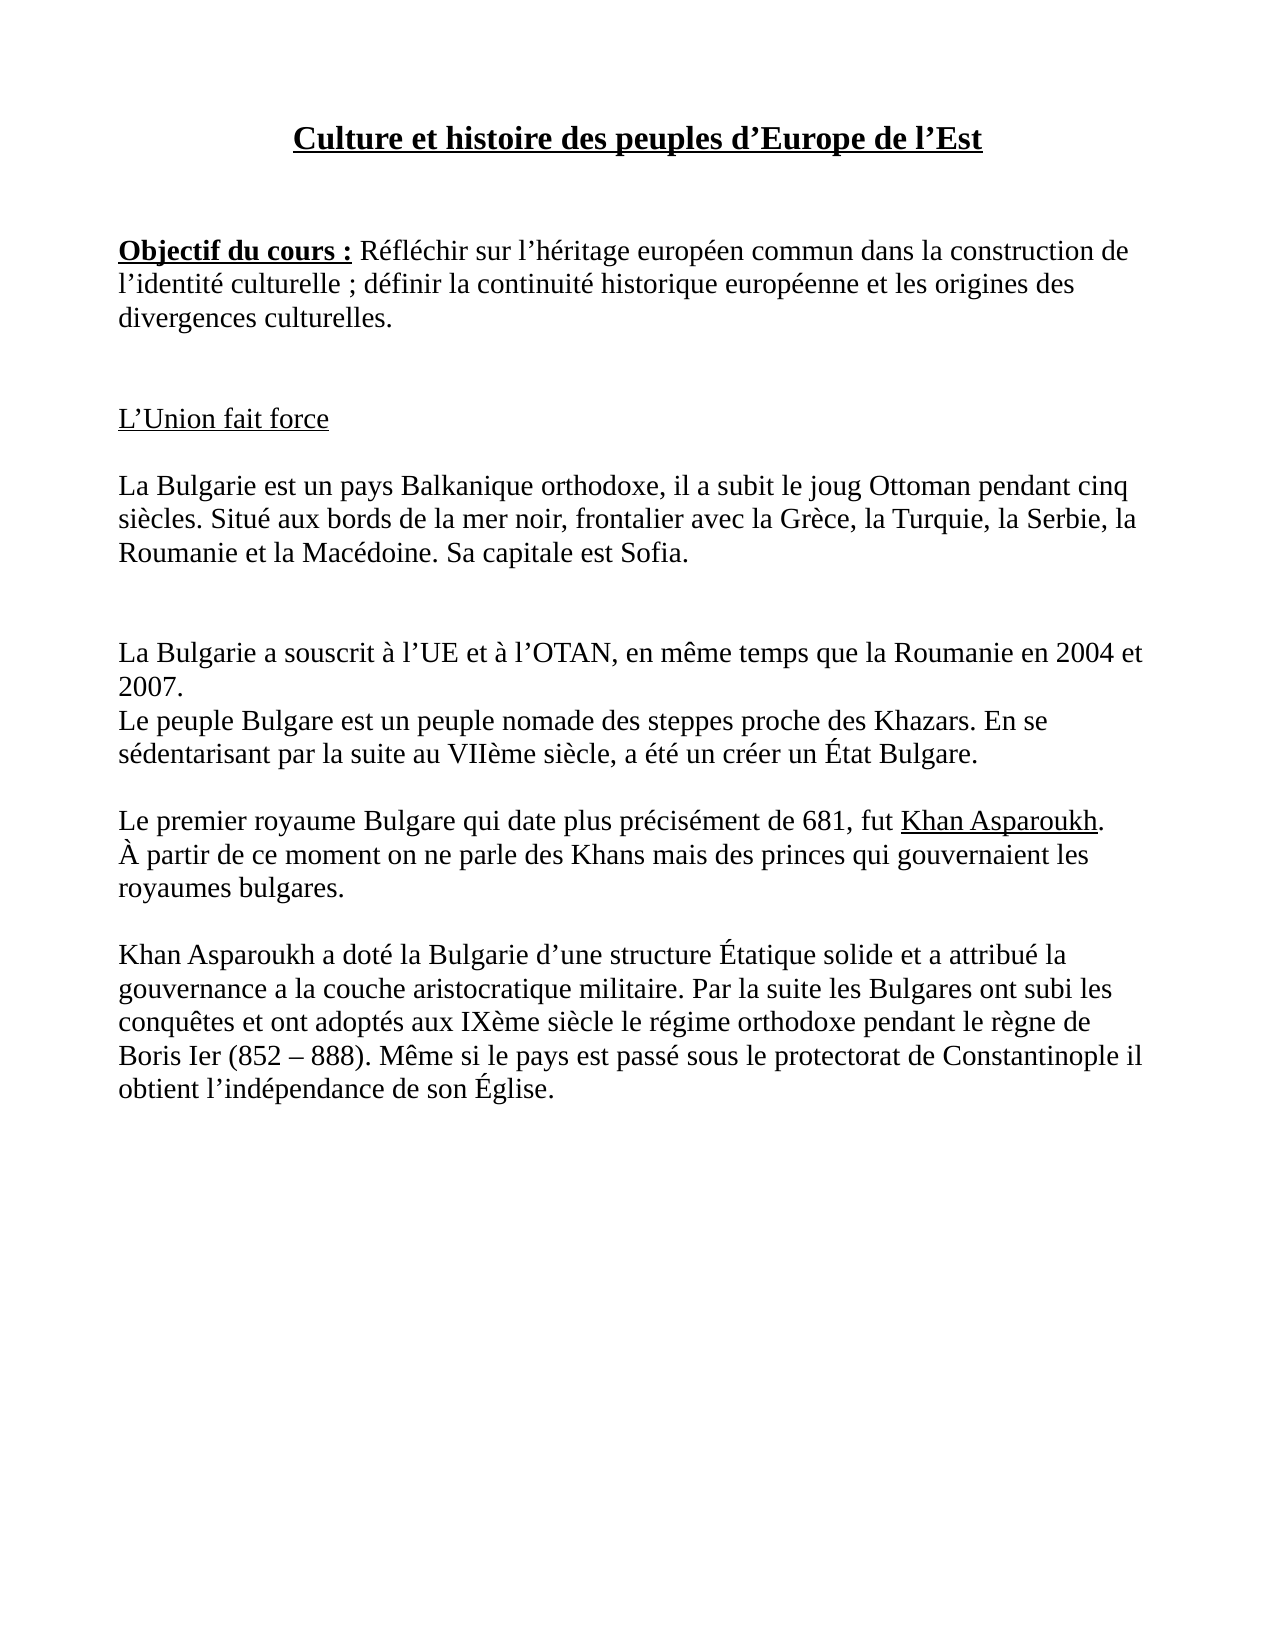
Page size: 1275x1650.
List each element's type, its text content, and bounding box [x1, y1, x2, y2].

text Le peuple Bulgare est un peuple nomade des steppes proche des Khazars. En se sédentarisant par la suite au VIIème siècle, a été un créer un État Bulgare. [118, 703, 1157, 770]
text L’Union fait force [118, 401, 1157, 434]
text Culture et histoire des peuples d’Europe de l’Est [118, 118, 1157, 156]
text Le premier royaume Bulgare qui date plus précisément de 681, fut Khan Asparoukh. À partir de ce moment on ne parle des Khans mais des princes qui gouvernaient les royaumes bulgares. [118, 803, 1157, 904]
text La Bulgarie est un pays Balkanique orthodoxe, il a subit le joug Ottoman pendant cinq siècles. Situé aux bords de la mer noir, frontalier avec la Grèce, la Turquie, la Serbie, la Roumanie et la Macédoine. Sa capitale est Sofia. [118, 468, 1157, 568]
text La Bulgarie a souscrit à l’UE et à l’OTAN, en même temps que la Roumanie en 2004 et 2007. [118, 636, 1157, 703]
text Khan Asparoukh a doté la Bulgarie d’une structure Étatique solide et a attribué la gouvernance a la couche aristocratique militaire. Par la suite les Bulgares ont subi les conquêtes et ont adoptés aux IXème siècle le régime orthodoxe pendant le règne de Boris Ier (852 – 888). Même si le pays est passé sous le protectorat de Constantinople il obtient l’indépendance de son Église. [118, 937, 1157, 1105]
text Objectif du cours : Réfléchir sur l’héritage européen commun dans la construction de l’identité culturelle ; définir la continuité historique européenne et les origines des divergences culturelles. [118, 233, 1157, 334]
